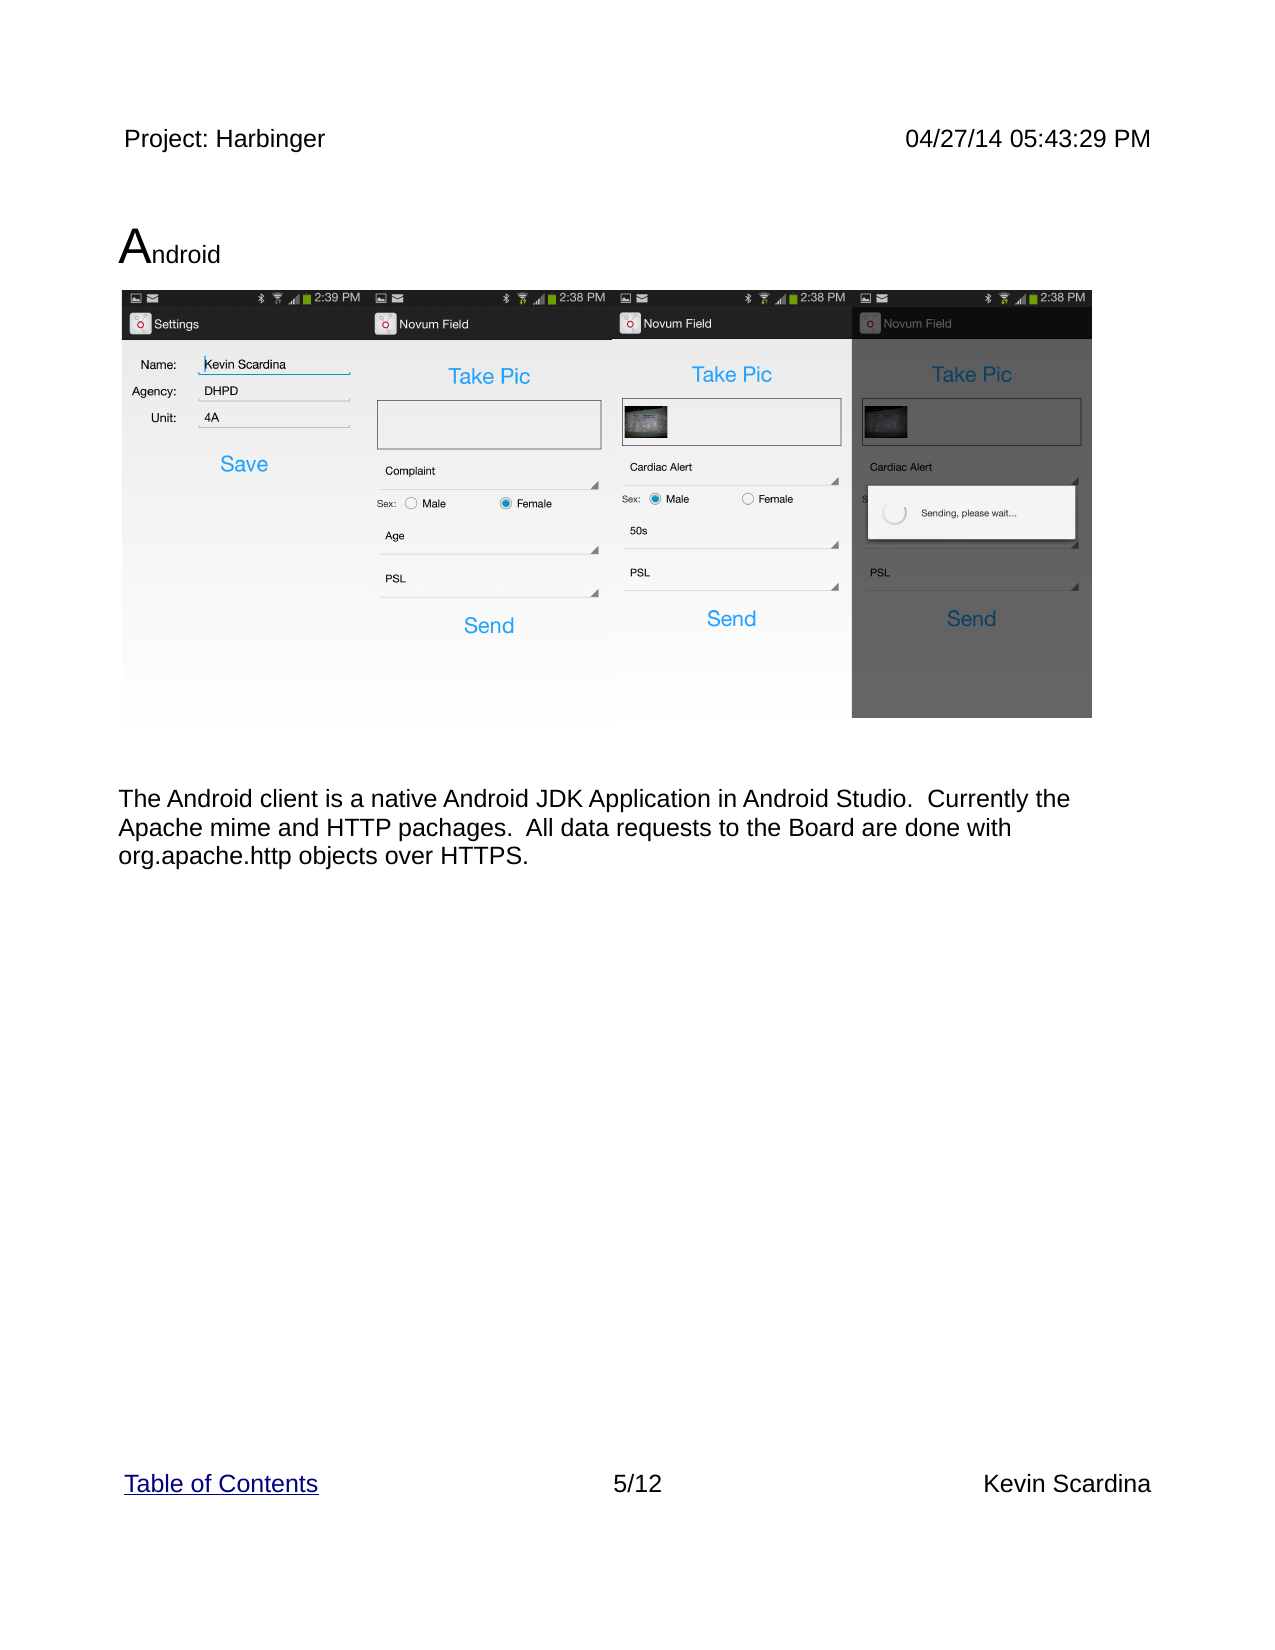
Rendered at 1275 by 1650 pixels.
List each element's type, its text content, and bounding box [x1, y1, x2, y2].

text The Android client is a native Android JDK Application in Android Studio. Currently the Apache mime and HTTP pachages. All data requests to the Board are done with org.apache.http objects over HTTPS. [118, 784, 1157, 870]
text Android [118, 217, 1157, 274]
picture [121, 290, 1092, 727]
